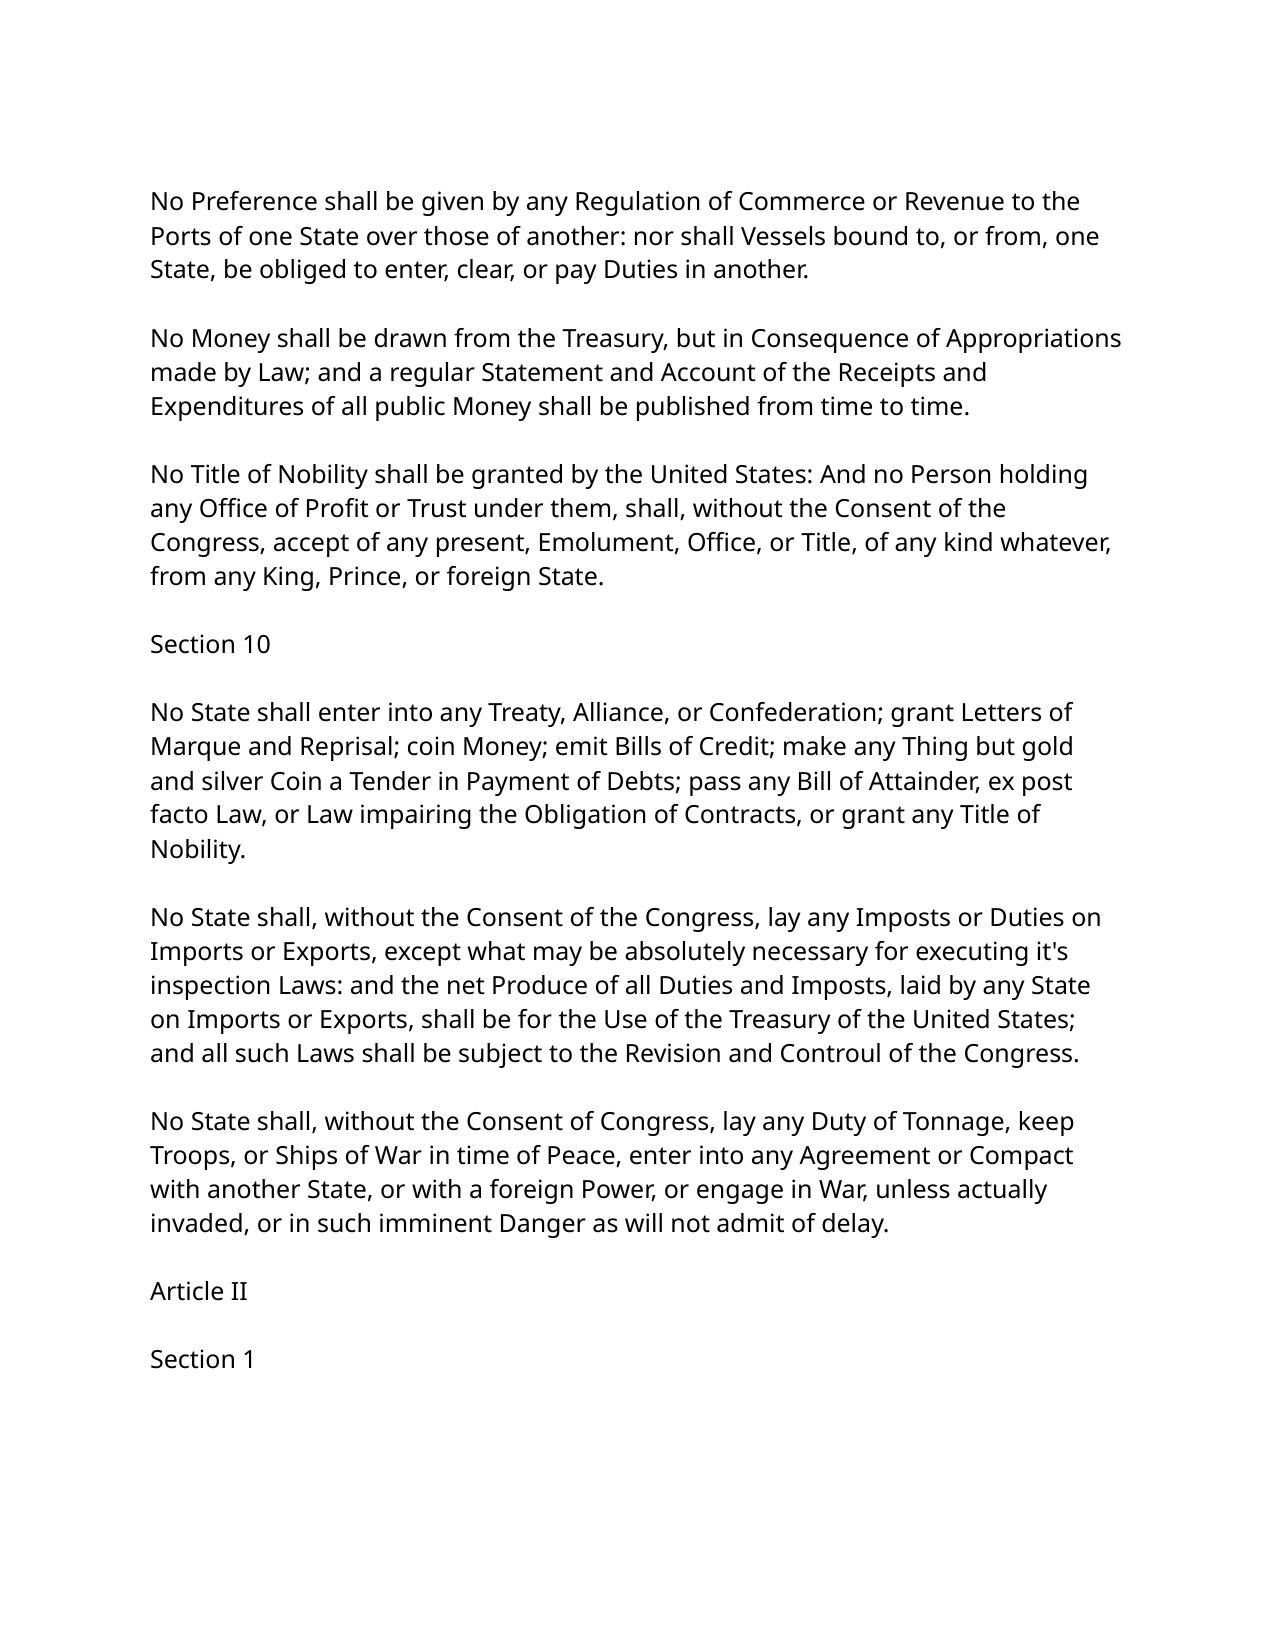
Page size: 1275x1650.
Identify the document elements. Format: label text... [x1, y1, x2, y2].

text No Title of Nobility shall be granted by the United States: And no Person holding any Office of Profit or Trust under them, shall, without the Consent of the Congress, accept of any present, Emolument, Office, or Title, of any kind whatever, from any King, Prince, or foreign State. [150, 457, 1125, 593]
text Article II [150, 1274, 1125, 1308]
text No State shall, without the Consent of Congress, lay any Duty of Tonnage, keep Troops, or Ships of War in time of Peace, enter into any Agreement or Compact with another State, or with a foreign Power, or engage in War, unless actually invaded, or in such imminent Danger as will not admit of delay. [150, 1104, 1125, 1240]
text Section 1 [150, 1342, 1125, 1376]
text No Money shall be drawn from the Treasury, but in Consequence of Appropriations made by Law; and a regular Statement and Account of the Receipts and Expenditures of all public Money shall be published from time to time. [150, 320, 1125, 422]
text No State shall, without the Consent of the Congress, lay any Imposts or Duties on Imports or Exports, except what may be absolutely necessary for executing it's inspection Laws: and the net Produce of all Duties and Imposts, laid by any State on Imports or Exports, shall be for the Use of the Treasury of the United States; and all such Laws shall be subject to the Revision and Controul of the Congress. [150, 899, 1125, 1070]
text Section 10 [150, 627, 1125, 661]
text No Preference shall be given by any Regulation of Commerce or Revenue to the Ports of one State over those of another: nor shall Vessels bound to, or from, one State, be obliged to enter, clear, or pay Duties in another. [150, 184, 1125, 286]
text No State shall enter into any Treaty, Alliance, or Confederation; grant Letters of Marque and Reprisal; coin Money; emit Bills of Credit; make any Thing but gold and silver Coin a Tender in Payment of Debts; pass any Bill of Attainder, ex post facto Law, or Law impairing the Obligation of Contracts, or grant any Title of Nobility. [150, 695, 1125, 865]
